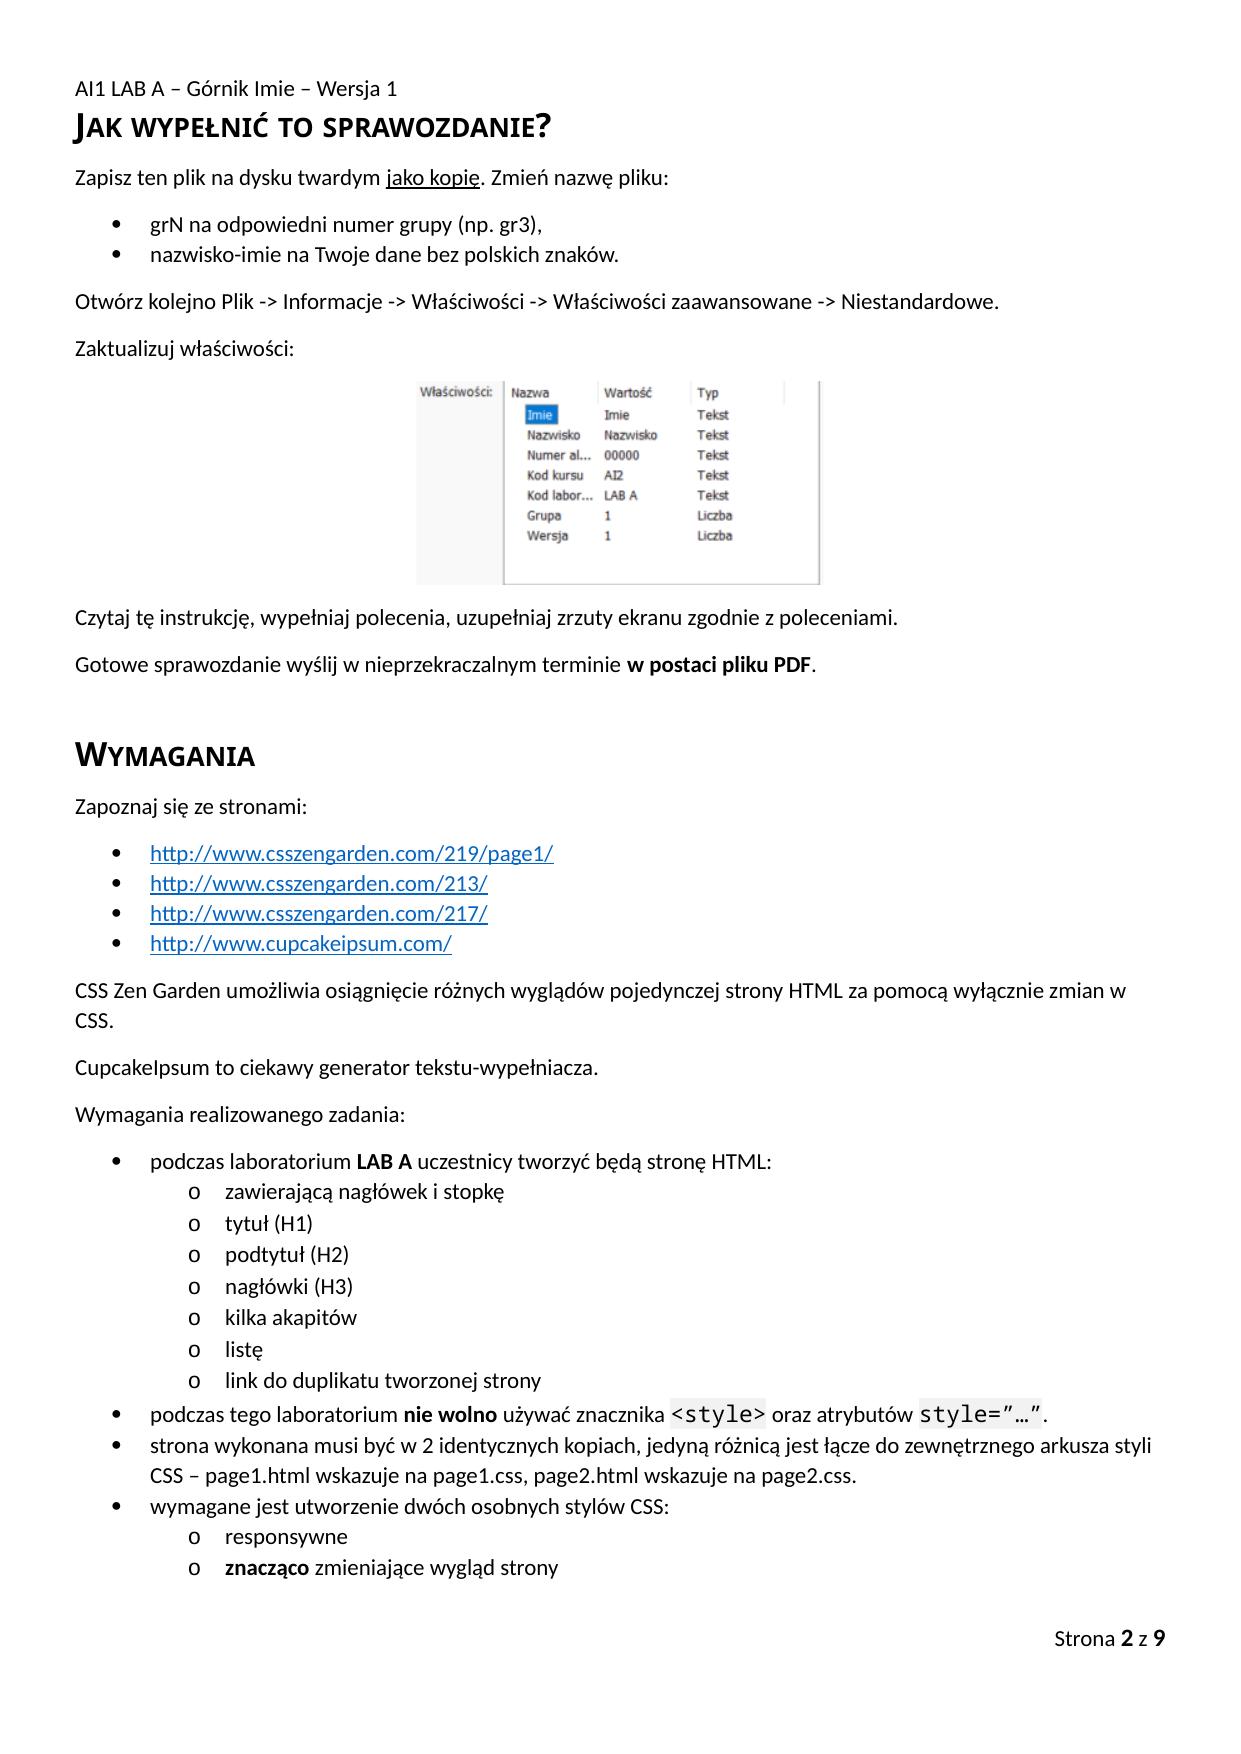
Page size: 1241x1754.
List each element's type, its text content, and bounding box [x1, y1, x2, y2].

list listę [187, 1335, 1165, 1364]
subtitle Wymagania [75, 731, 1165, 776]
list podtytuł (H2) [187, 1240, 1165, 1269]
list podczas tego laboratorium nie wolno używać znacznika <style> oraz atrybutów style=”…”. [766, 1398, 919, 1429]
text CupcakeIpsum to ciekawy generator tekstu-wypełniacza. [75, 1053, 1165, 1082]
list kilka akapitów [187, 1303, 1165, 1332]
list podczas tego laboratorium nie wolno używać znacznika <style> oraz atrybutów style=”…”. [1042, 1398, 1165, 1429]
list zawierającą nagłówek i stopkę [187, 1177, 1165, 1207]
text Zaktualizuj właściwości: [75, 334, 1165, 362]
list nazwisko-imie na Twoje dane bez polskich znaków. [112, 240, 1165, 268]
text Otwórz kolejno Plik -> Informacje -> Właściwości -> Właściwości zaawansowane -> Niestandardowe. [75, 287, 1165, 315]
list strona wykonana musi być w 2 identycznych kopiach, jedyną różnicą jest łącze do zewnętrznego arkusza styli CSS – page1.html wskazuje na page1.css, page2.html wskazuje na page2.css. [112, 1431, 1165, 1490]
list podczas tego laboratorium nie wolno używać znacznika <style> oraz atrybutów style=”…”. [112, 1398, 670, 1429]
subtitle Jak wypełnić to sprawozdanie? [75, 102, 1165, 147]
list grN na odpowiedni numer grupy (np. gr3), [112, 210, 1165, 238]
list link do duplikatu tworzonej strony [187, 1366, 1165, 1395]
list http://www.csszengarden.com/219/page1/ [112, 839, 1165, 867]
picture [416, 381, 824, 585]
text Zapoznaj się ze stronami: [75, 792, 1165, 820]
text Gotowe sprawozdanie wyślij w nieprzekraczalnym terminie w postaci pliku PDF. [75, 650, 1165, 678]
text Zapisz ten plik na dysku twardym jako kopię. Zmień nazwę pliku: [75, 163, 1165, 191]
list podczas laboratorium LAB A uczestnicy tworzyć będą stronę HTML: [112, 1147, 1165, 1175]
list responsywne [187, 1522, 1165, 1551]
text Czytaj tę instrukcję, wypełniaj polecenia, uzupełniaj zrzuty ekranu zgodnie z poleceniami. [75, 603, 1165, 632]
list http://www.csszengarden.com/217/ [112, 899, 1165, 927]
text Wymagania realizowanego zadania: [75, 1100, 1165, 1128]
list znacząco zmieniające wygląd strony [187, 1553, 1165, 1583]
list tytuł (H1) [187, 1209, 1165, 1238]
list http://www.csszengarden.com/213/ [112, 869, 1165, 897]
list nagłówki (H3) [187, 1272, 1165, 1301]
list http://www.cupcakeipsum.com/ [112, 929, 1165, 958]
text CSS Zen Garden umożliwia osiągnięcie różnych wyglądów pojedynczej strony HTML za pomocą wyłącznie zmian w CSS. [75, 976, 1165, 1035]
list wymagane jest utworzenie dwóch osobnych stylów CSS: [112, 1492, 1165, 1520]
